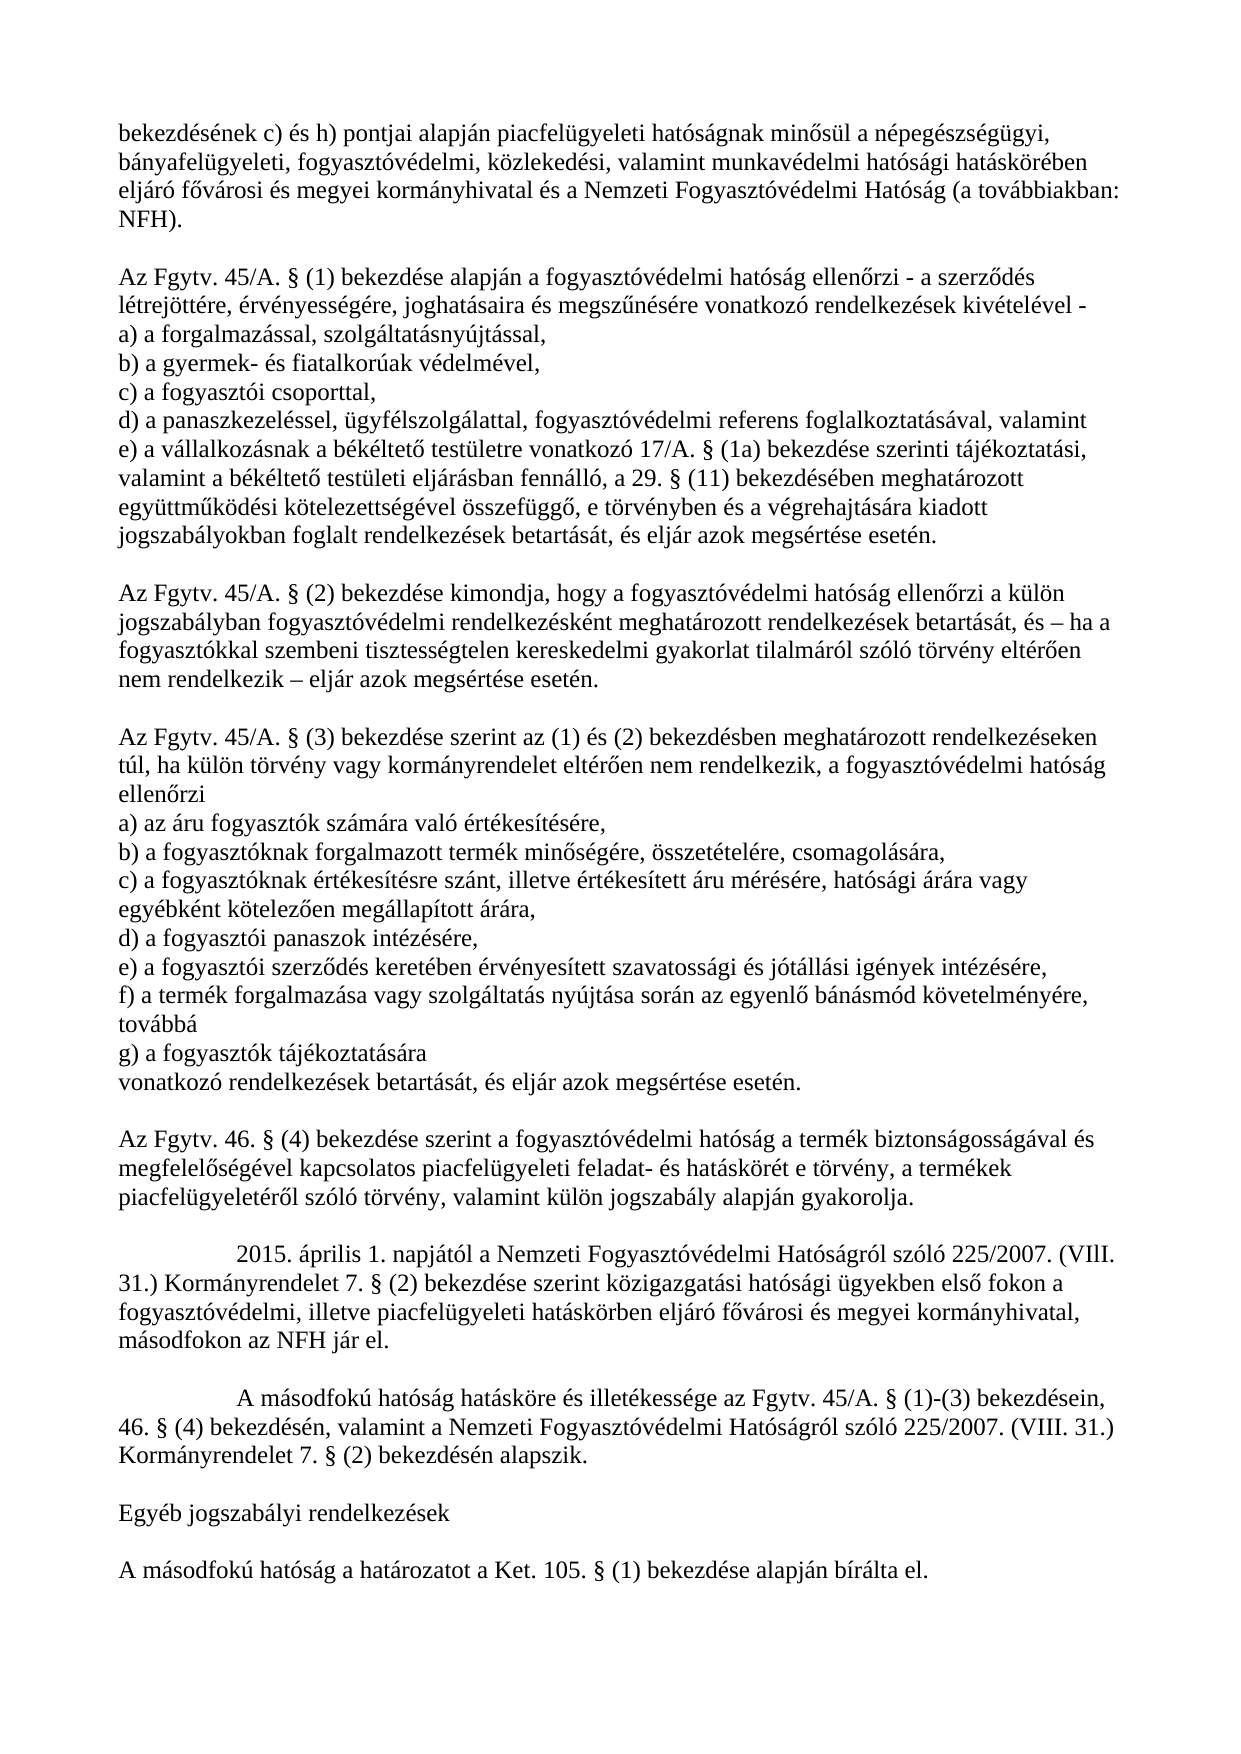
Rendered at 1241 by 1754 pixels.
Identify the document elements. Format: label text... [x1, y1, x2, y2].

text bekezdésének c) és h) pontjai alapján piacfelügyeleti hatóságnak minősül a népegészségügyi, bányafelügyeleti, fogyasztóvédelmi, közlekedési, valamint munkavédelmi hatósági hatáskörében eljáró fővárosi és megyei kormányhivatal és a Nemzeti Fogyasztóvédelmi Hatóság (a továbbiakban: NFH). Az Fgytv. 45/A. § (1) bekezdése alapján a fogyasztóvédelmi hatóság ellenőrzi - a szerződés létrejöttére, érvényességére, joghatásaira és megszűnésére vonatkozó rendelkezések kivételével - a) a forgalmazással, szolgáltatásnyújtással, b) a gyermek- és fiatalkorúak védelmével, c) a fogyasztói csoporttal, d) a panaszkezeléssel, ügyfélszolgálattal, fogyasztóvédelmi referens foglalkoztatásával, valamint e) a vállalkozásnak a békéltető testületre vonatkozó 17/A. § (1a) bekezdése szerinti tájékoztatási, valamint a békéltető testületi eljárásban fennálló, a 29. § (11) bekezdésében meghatározott együttműködési kötelezettségével összefüggő, e törvényben és a végrehajtására kiadott jogszabályokban foglalt rendelkezések betartását, és eljár azok megsértése esetén. Az Fgytv. 45/A. § (2) bekezdése kimondja, hogy a fogyasztóvédelmi hatóság ellenőrzi a külön jogszabályban fogyasztóvédelmi rendelkezésként meghatározott rendelkezések betartását, és – ha a fogyasztókkal szembeni tisztességtelen kereskedelmi gyakorlat tilalmáról szóló törvény eltérően nem rendelkezik – eljár azok megsértése esetén. Az Fgytv. 45/A. § (3) bekezdése szerint az (1) és (2) bekezdésben meghatározott rendelkezéseken túl, ha külön törvény vagy kormányrendelet eltérően nem rendelkezik, a fogyasztóvédelmi hatóság ellenőrzi a) az áru fogyasztók számára való értékesítésére, b) a fogyasztóknak forgalmazott termék minőségére, összetételére, csomagolására, c) a fogyasztóknak értékesítésre szánt, illetve értékesített áru mérésére, hatósági árára vagy egyébként kötelezően megállapított árára, d) a fogyasztói panaszok intézésére, e) a fogyasztói szerződés keretében érvényesített szavatossági és jótállási igények intézésére, f) a termék forgalmazása vagy szolgáltatás nyújtása során az egyenlő bánásmód követelményére, továbbá g) a fogyasztók tájékoztatására vonatkozó rendelkezések betartását, és eljár azok megsértése esetén. Az Fgytv. 46. § (4) bekezdése szerint a fogyasztóvédelmi hatóság a termék biztonságosságával és megfelelőségével kapcsolatos piacfelügyeleti feladat- és hatáskörét e törvény, a termékek piacfelügyeletéről szóló törvény, valamint külön jogszabály alapján gyakorolja. 2015. április 1. napjától a Nemzeti Fogyasztóvédelmi Hatóságról szóló 225/2007. (VIlI. 31.) Kormányrendelet 7. § (2) bekezdése szerint közigazgatási hatósági ügyekben első fokon a fogyasztóvédelmi, illetve piacfelügyeleti hatáskörben eljáró fővárosi és megyei kormányhivatal, másodfokon az NFH jár el. A másodfokú hatóság hatásköre és illetékessége az Fgytv. 45/A. § (1)-(3) bekezdésein, 46. § (4) bekezdésén, valamint a Nemzeti Fogyasztóvédelmi Hatóságról szóló 225/2007. (VIII. 31.) Kormányrendelet 7. § (2) bekezdésén alapszik. Egyéb jogszabályi rendelkezések A másodfokú hatóság a határozatot a Ket. 105. § (1) bekezdése alapján bírálta el. [118, 118, 1122, 1613]
